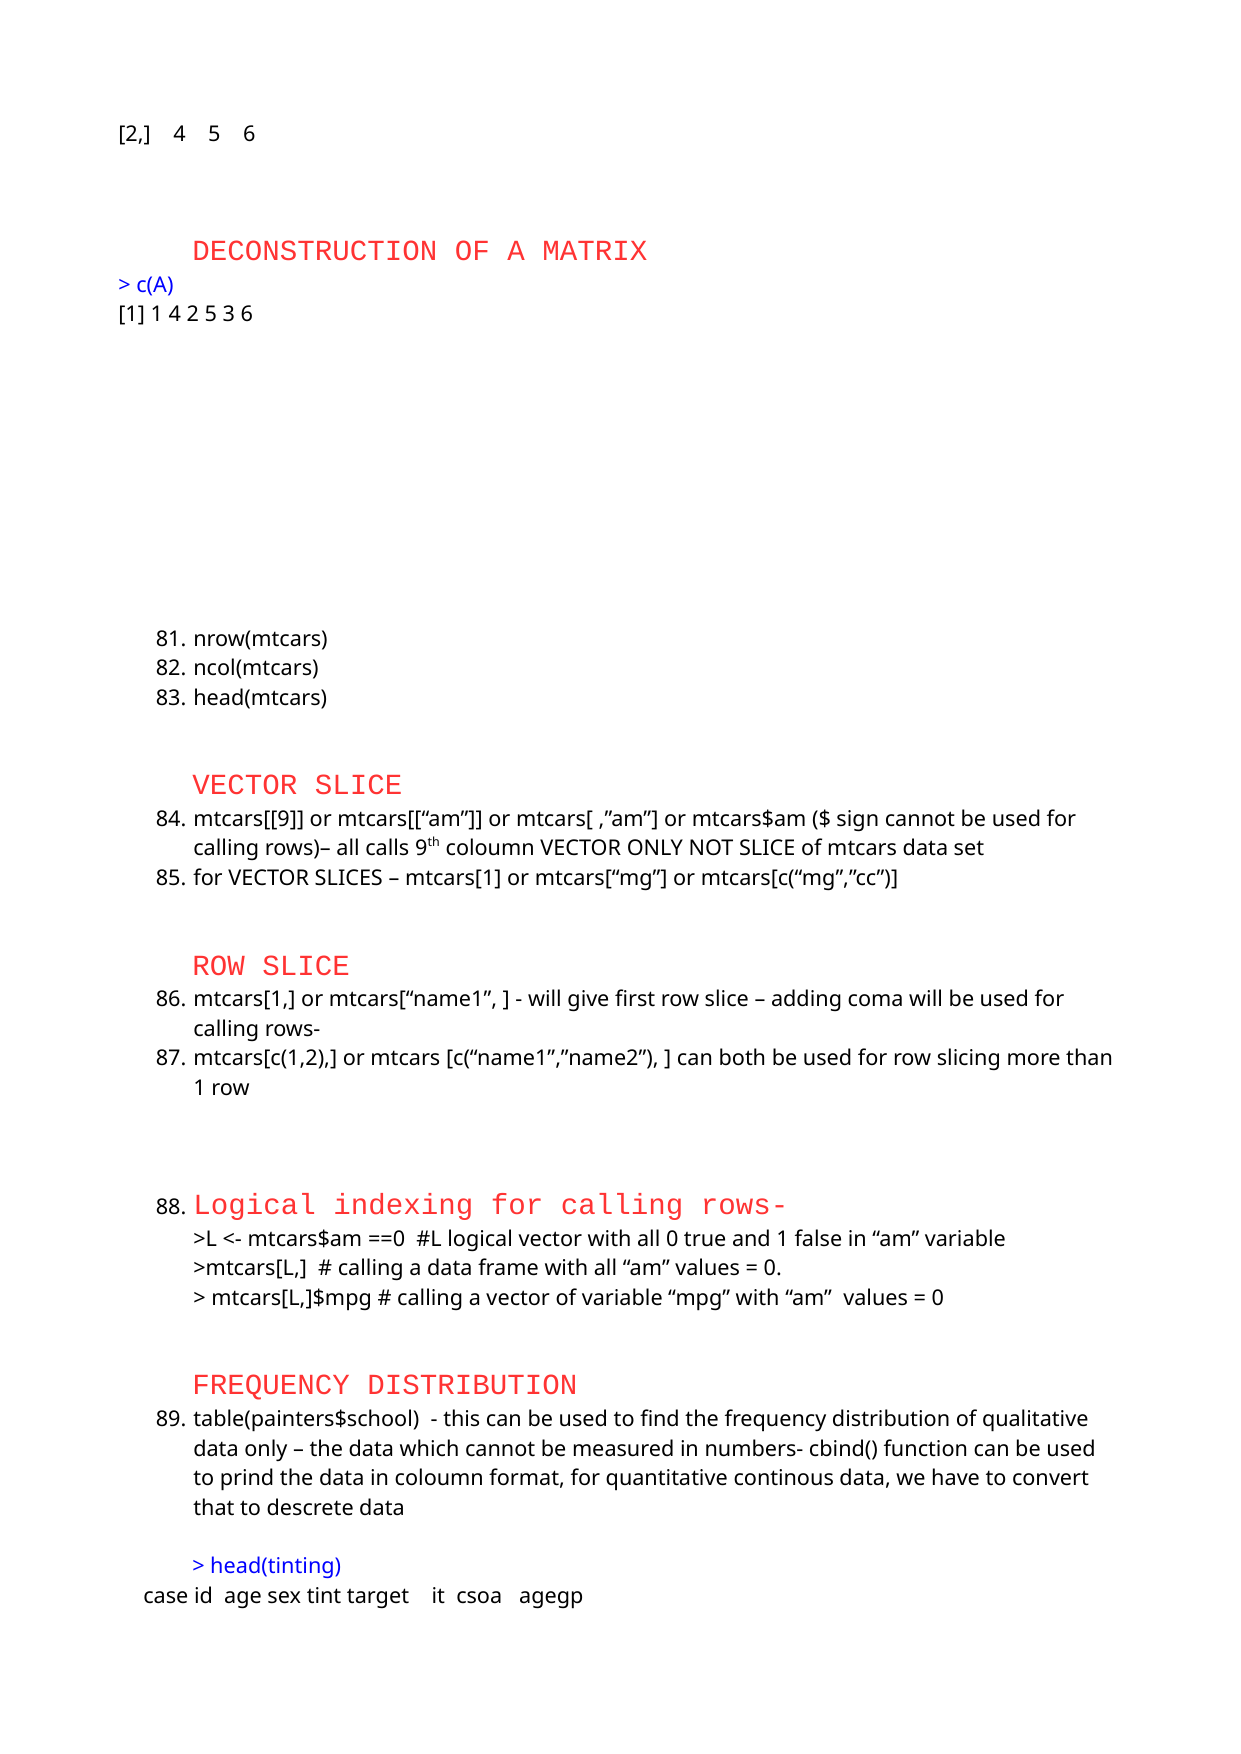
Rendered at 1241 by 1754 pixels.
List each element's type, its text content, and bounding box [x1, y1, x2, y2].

list for VECTOR SLICES – mtcars[1] or mtcars[“mg”] or mtcars[c(“mg”,”cc”)] [156, 862, 1122, 892]
list Logical indexing for calling rows- [156, 1190, 1122, 1223]
text > head(tinting) [118, 1551, 1122, 1580]
text FREQUENCY DISTRIBUTION [118, 1370, 1122, 1403]
list >L <- mtcars$am ==0 #L logical vector with all 0 true and 1 false in “am” variable [156, 1223, 1122, 1252]
list mtcars[[9]] or mtcars[[“am”]] or mtcars[ ,”am”] or mtcars$am ($ sign cannot be used for calling rows)– all calls 9th coloumn VECTOR ONLY NOT SLICE of mtcars data set [156, 803, 1122, 862]
list head(mtcars) [156, 682, 1122, 711]
list mtcars[c(1,2),] or mtcars [c(“name1”,”name2”), ] can both be used for row slicing more than 1 row [156, 1043, 1122, 1102]
text VECTOR SLICE [118, 770, 1122, 803]
text [1] 1 4 2 5 3 6 [118, 298, 1122, 328]
text > c(A) [118, 269, 1122, 298]
list table(painters$school) - this can be used to find the frequency distribution of qualitative data only – the data which cannot be measured in numbers- cbind() function can be used to prind the data in coloumn format, for quantitative continous data, we have to convert that to descrete data [156, 1403, 1122, 1521]
list nrow(mtcars) [156, 623, 1122, 652]
list >mtcars[L,] # calling a data frame with all “am” values = 0. [156, 1252, 1122, 1282]
text ROW SLICE [118, 951, 1122, 984]
text [2,] 4 5 6 [118, 118, 1122, 148]
text DECONSTRUCTION OF A MATRIX [118, 236, 1122, 269]
list mtcars[1,] or mtcars[“name1”, ] - will give first row slice – adding coma will be used for calling rows- [156, 984, 1122, 1043]
text case id age sex tint target it csoa agegp [118, 1580, 1122, 1610]
list ncol(mtcars) [156, 652, 1122, 682]
list > mtcars[L,]$mpg # calling a vector of variable “mpg” with “am” values = 0 [156, 1282, 1122, 1311]
